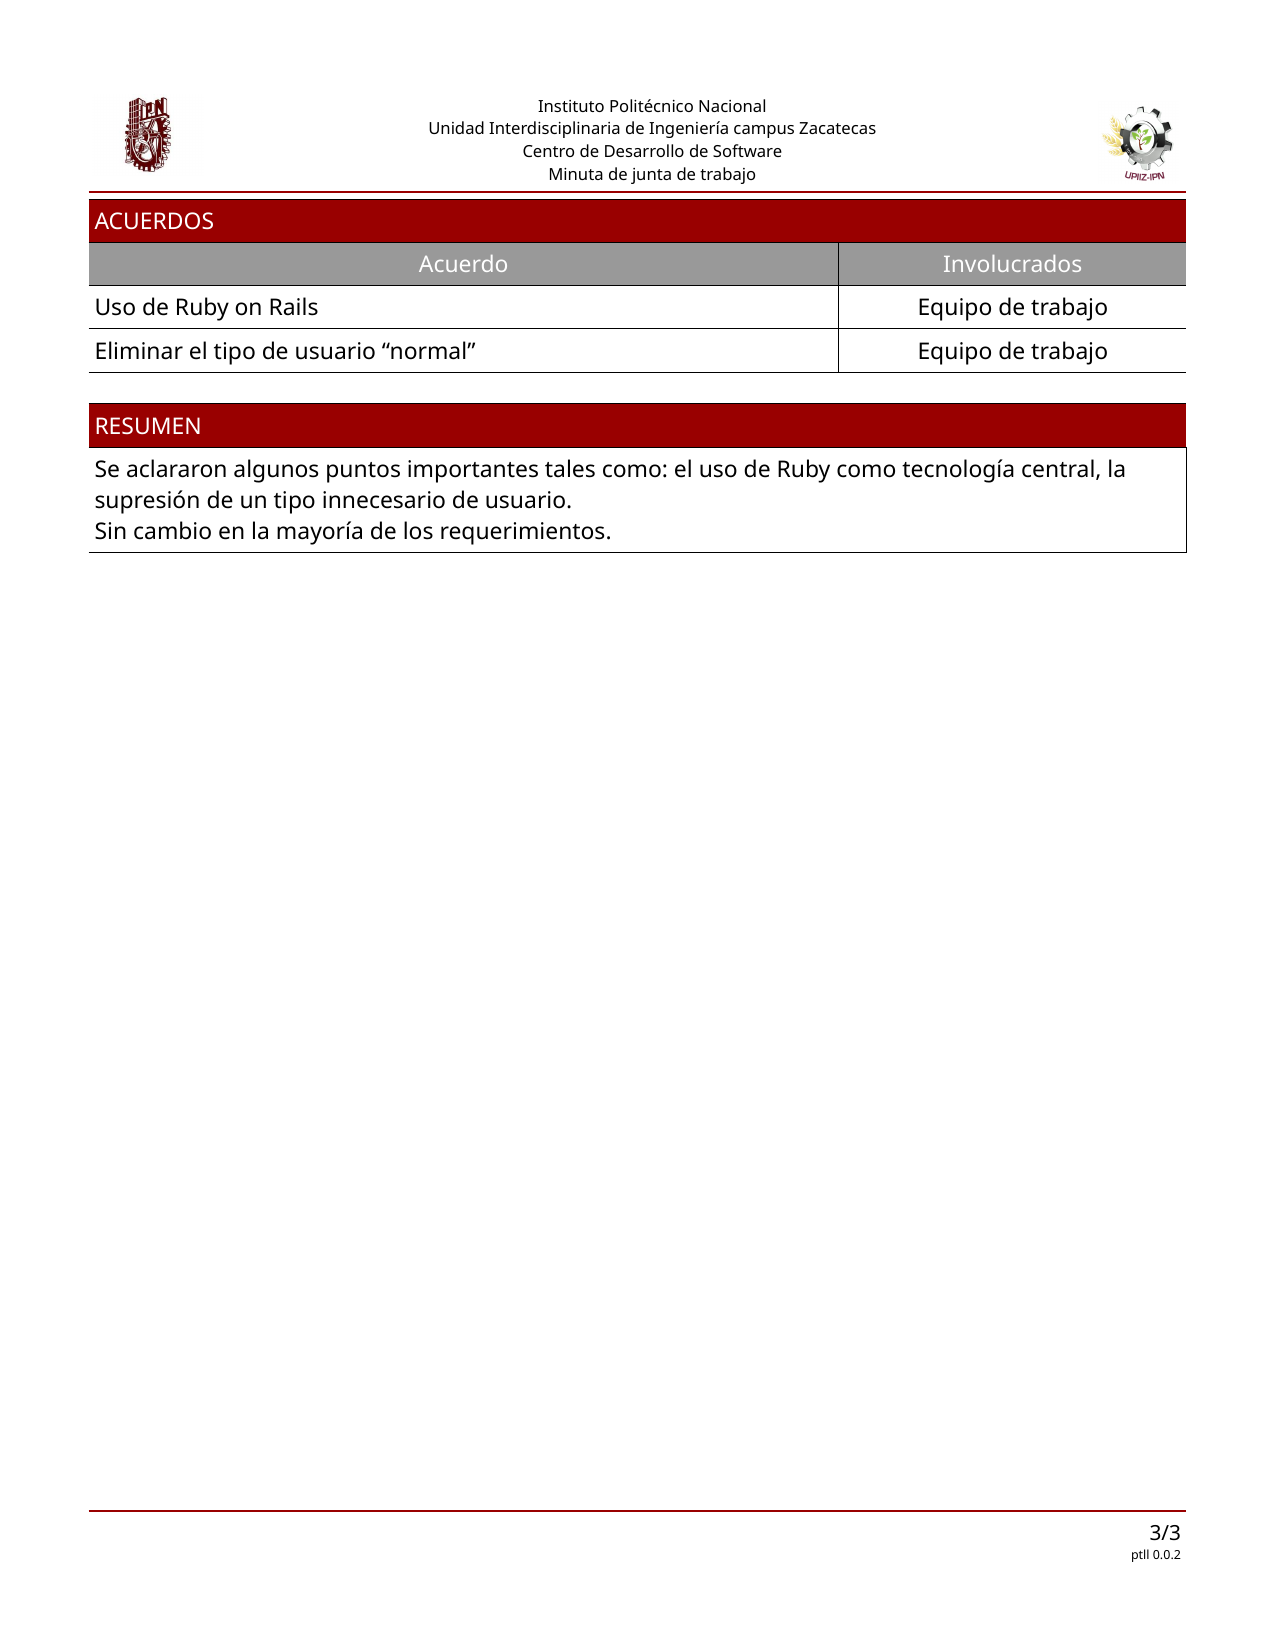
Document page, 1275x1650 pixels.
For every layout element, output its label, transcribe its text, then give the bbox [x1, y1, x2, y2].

table_cell Equipo de trabajo [839, 329, 1186, 372]
table_cell Involucrados [839, 243, 1186, 285]
table_cell Se aclararon algunos puntos importantes tales como: el uso de Ruby como tecnología central, la supresión de un tipo innecesario de usuario. Sin cambio en la mayoría de los requerimientos. [89, 448, 1186, 552]
table_header ACUERDOS [89, 200, 1186, 242]
table_header RESUMEN [89, 404, 1186, 447]
table_cell Eliminar el tipo de usuario “normal” [89, 329, 838, 372]
table_cell Equipo de trabajo [839, 286, 1186, 328]
table_cell Uso de Ruby on Rails [89, 286, 838, 328]
table_cell Acuerdo [89, 243, 838, 285]
